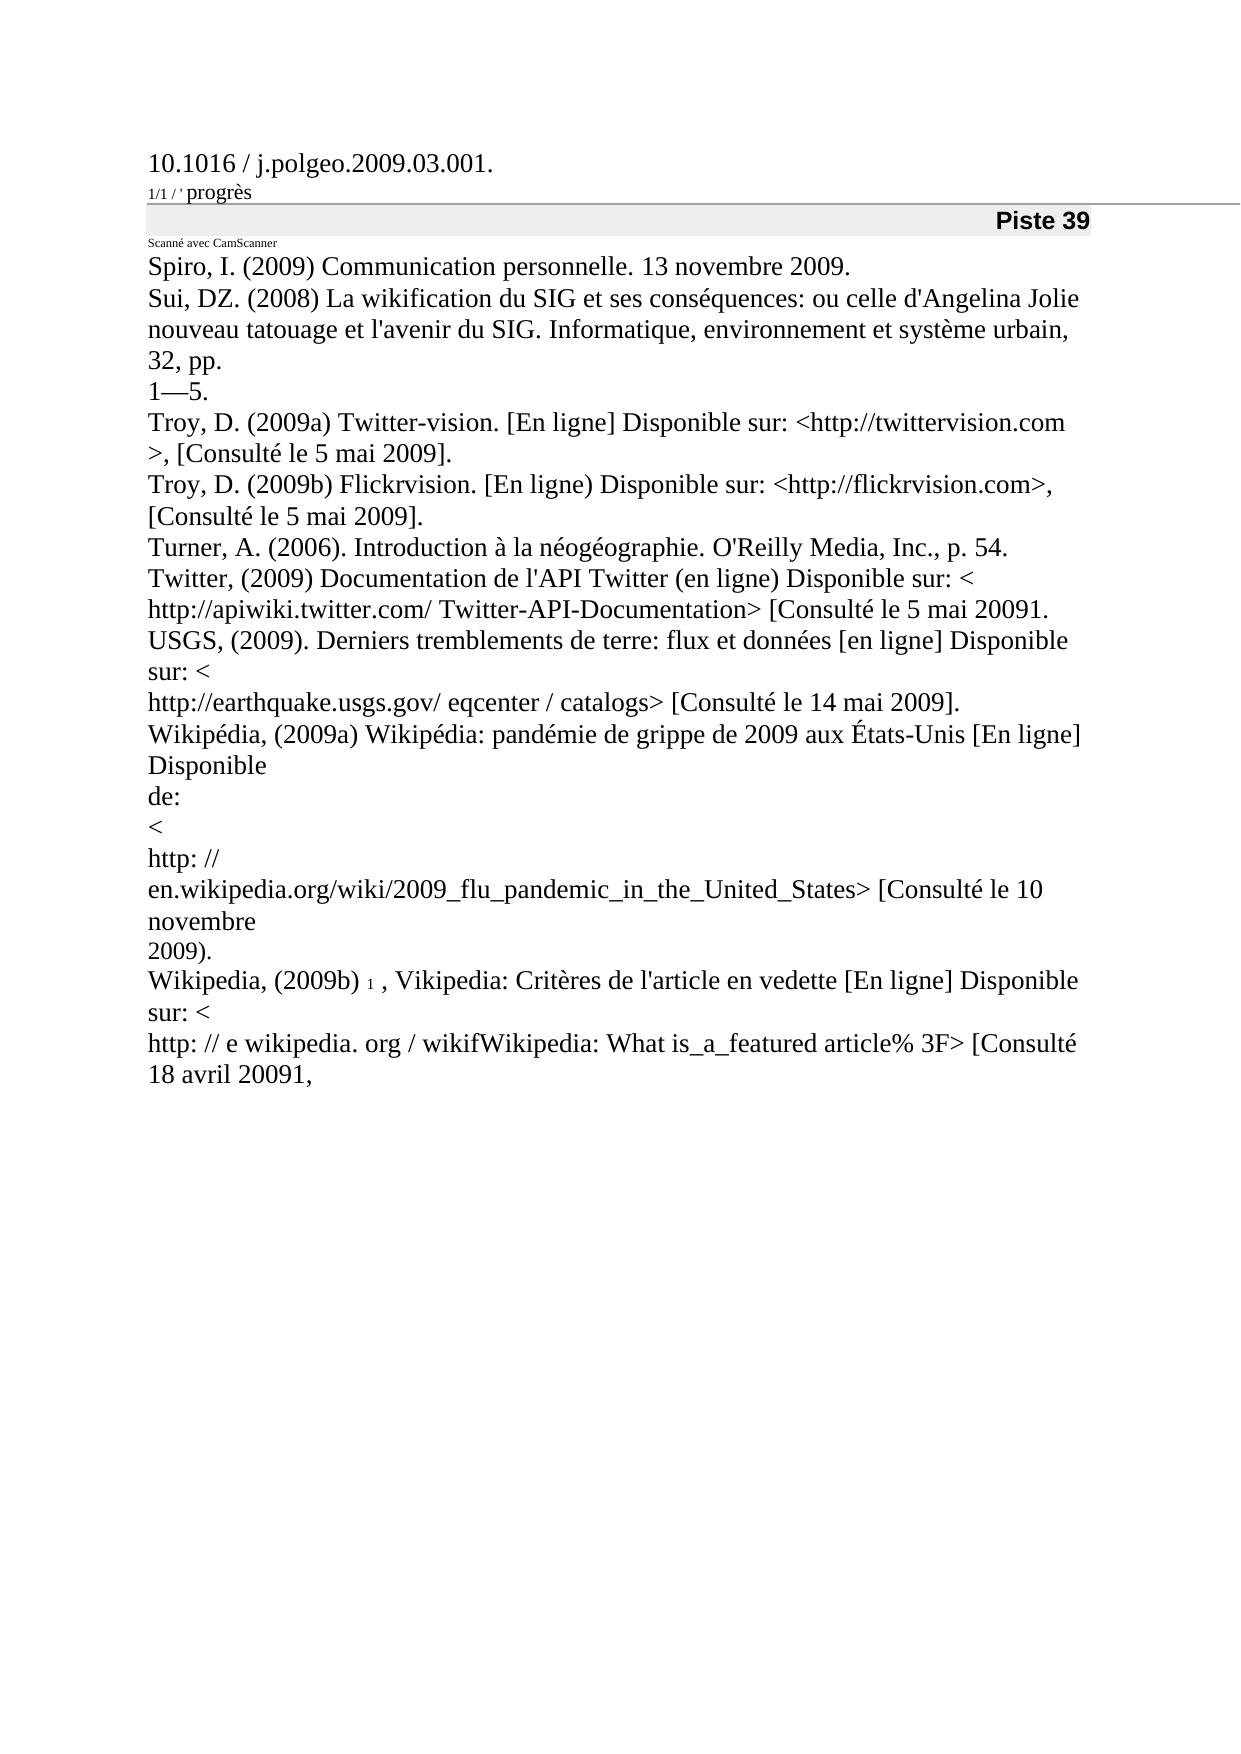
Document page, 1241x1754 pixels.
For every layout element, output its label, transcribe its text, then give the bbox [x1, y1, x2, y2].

text Troy, D. (2009a) Twitter-vision. [En ligne] Disponible sur: <http://twittervision.com [148, 406, 1093, 437]
text Sui, DZ. (2008) La wikification du SIG et ses conséquences: ou celle d'Angelina Jolie [148, 282, 1093, 313]
text nouveau tatouage et l'avenir du SIG. Informatique, environnement et système urbain, 32, pp. [148, 313, 1093, 375]
text Troy, D. (2009b) Flickrvision. [En ligne) Disponible sur: <http://flickrvision.com>, [148, 468, 1093, 500]
text Scanné avec CamScanner [148, 236, 1093, 251]
text 18 avril 20091, [148, 1058, 1093, 1089]
text de: [148, 780, 1093, 811]
text Turner, A. (2006). Introduction à la néogéographie. O'Reilly Media, Inc., p. 54. [148, 531, 1093, 562]
text Spiro, I. (2009) Communication personnelle. 13 novembre 2009. [148, 251, 1093, 282]
text 2009). [148, 936, 1093, 964]
text Twitter, (2009) Documentation de l'API Twitter (en ligne) Disponible sur: < [148, 562, 1093, 593]
text en.wikipedia.org/wiki/2009_flu_pandemic_in_the_United_States> [Consulté le 10 [148, 873, 1093, 904]
text [Consulté le 5 mai 2009]. [148, 500, 1093, 531]
text 10.1016 / j.polgeo.2009.03.001. [148, 148, 1093, 179]
text < [148, 811, 1093, 842]
text novembre [148, 904, 1093, 936]
text Wikipédia, (2009a) Wikipédia: pandémie de grippe de 2009 aux États-Unis [En ligne] [148, 718, 1093, 749]
text Wikipedia, (2009b) 1 , Vikipedia: Critères de l'article en vedette [En ligne] Disponible sur: < [148, 964, 1093, 1027]
text http://earthquake.usgs.gov/ eqcenter / catalogs> [Consulté le 14 mai 2009]. [148, 687, 1093, 718]
text http: // [148, 842, 1093, 873]
text http://apiwiki.twitter.com/ Twitter-API-Documentation> [Consulté le 5 mai 20091. [148, 593, 1093, 624]
text http: // e wikipedia. org / wikifWikipedia: What is_a_featured article% 3F> [Consulté [148, 1027, 1093, 1058]
text USGS, (2009). Derniers tremblements de terre: flux et données [en ligne] Disponible sur: < [148, 624, 1093, 687]
table_header Piste 39 [146, 204, 1091, 236]
text 1/1 / ' progrès [148, 179, 1093, 203]
text >, [Consulté le 5 mai 2009]. [148, 437, 1093, 468]
text Disponible [148, 749, 1093, 780]
text 1—5. [148, 375, 1093, 406]
